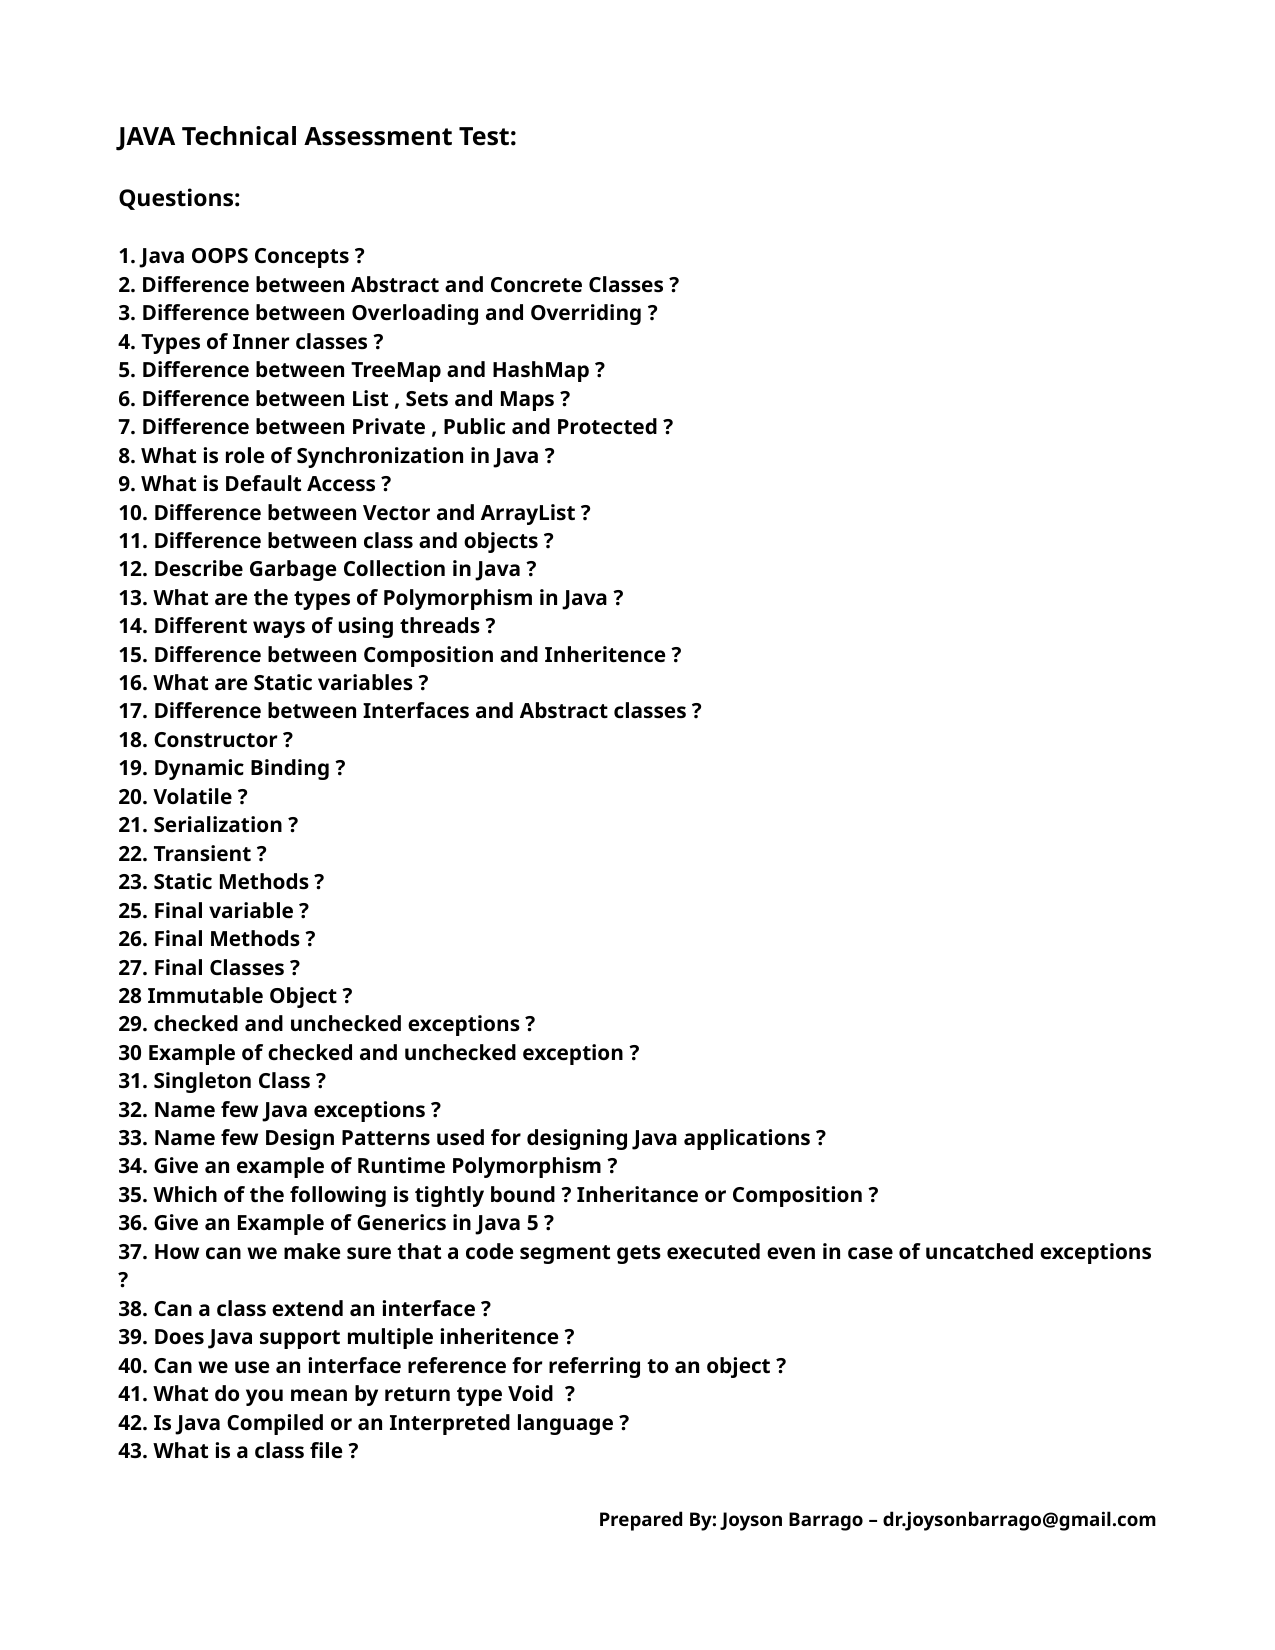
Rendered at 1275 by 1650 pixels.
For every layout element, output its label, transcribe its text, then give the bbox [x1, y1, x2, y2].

text 1. Java OOPS Concepts ? 2. Difference between Abstract and Concrete Classes ? 3. Difference between Overloading and Overriding ? 4. Types of Inner classes ? 5. Difference between TreeMap and HashMap ? 6. Difference between List , Sets and Maps ? 7. Difference between Private , Public and Protected ? 8. What is role of Synchronization in Java ? 9. What is Default Access ? 10. Difference between Vector and ArrayList ? 11. Difference between class and objects ? 12. Describe Garbage Collection in Java ? 13. What are the types of Polymorphism in Java ? 14. Different ways of using threads ? 15. Difference between Composition and Inheritence ? 16. What are Static variables ? 17. Difference between Interfaces and Abstract classes ? 18. Constructor ? 19. Dynamic Binding ? 20. Volatile ? 21. Serialization ? 22. Transient ? 23. Static Methods ? 25. Final variable ? 26. Final Methods ? 27. Final Classes ? 28 Immutable Object ? 29. checked and unchecked exceptions ? 30 Example of checked and unchecked exception ? 31. Singleton Class ? 32. Name few Java exceptions ? 33. Name few Design Patterns used for designing Java applications ? 34. Give an example of Runtime Polymorphism ? 35. Which of the following is tightly bound ? Inheritance or Composition ? 36. Give an Example of Generics in Java 5 ? 37. How can we make sure that a code segment gets executed even in case of uncatched exceptions ? 38. Can a class extend an interface ? 39. Does Java support multiple inheritence ? 40. Can we use an interface reference for referring to an object ? 41. What do you mean by return type Void ? 42. Is Java Compiled or an Interpreted language ? 43. What is a class file ? [118, 242, 1157, 1464]
text Questions: [118, 182, 1157, 213]
